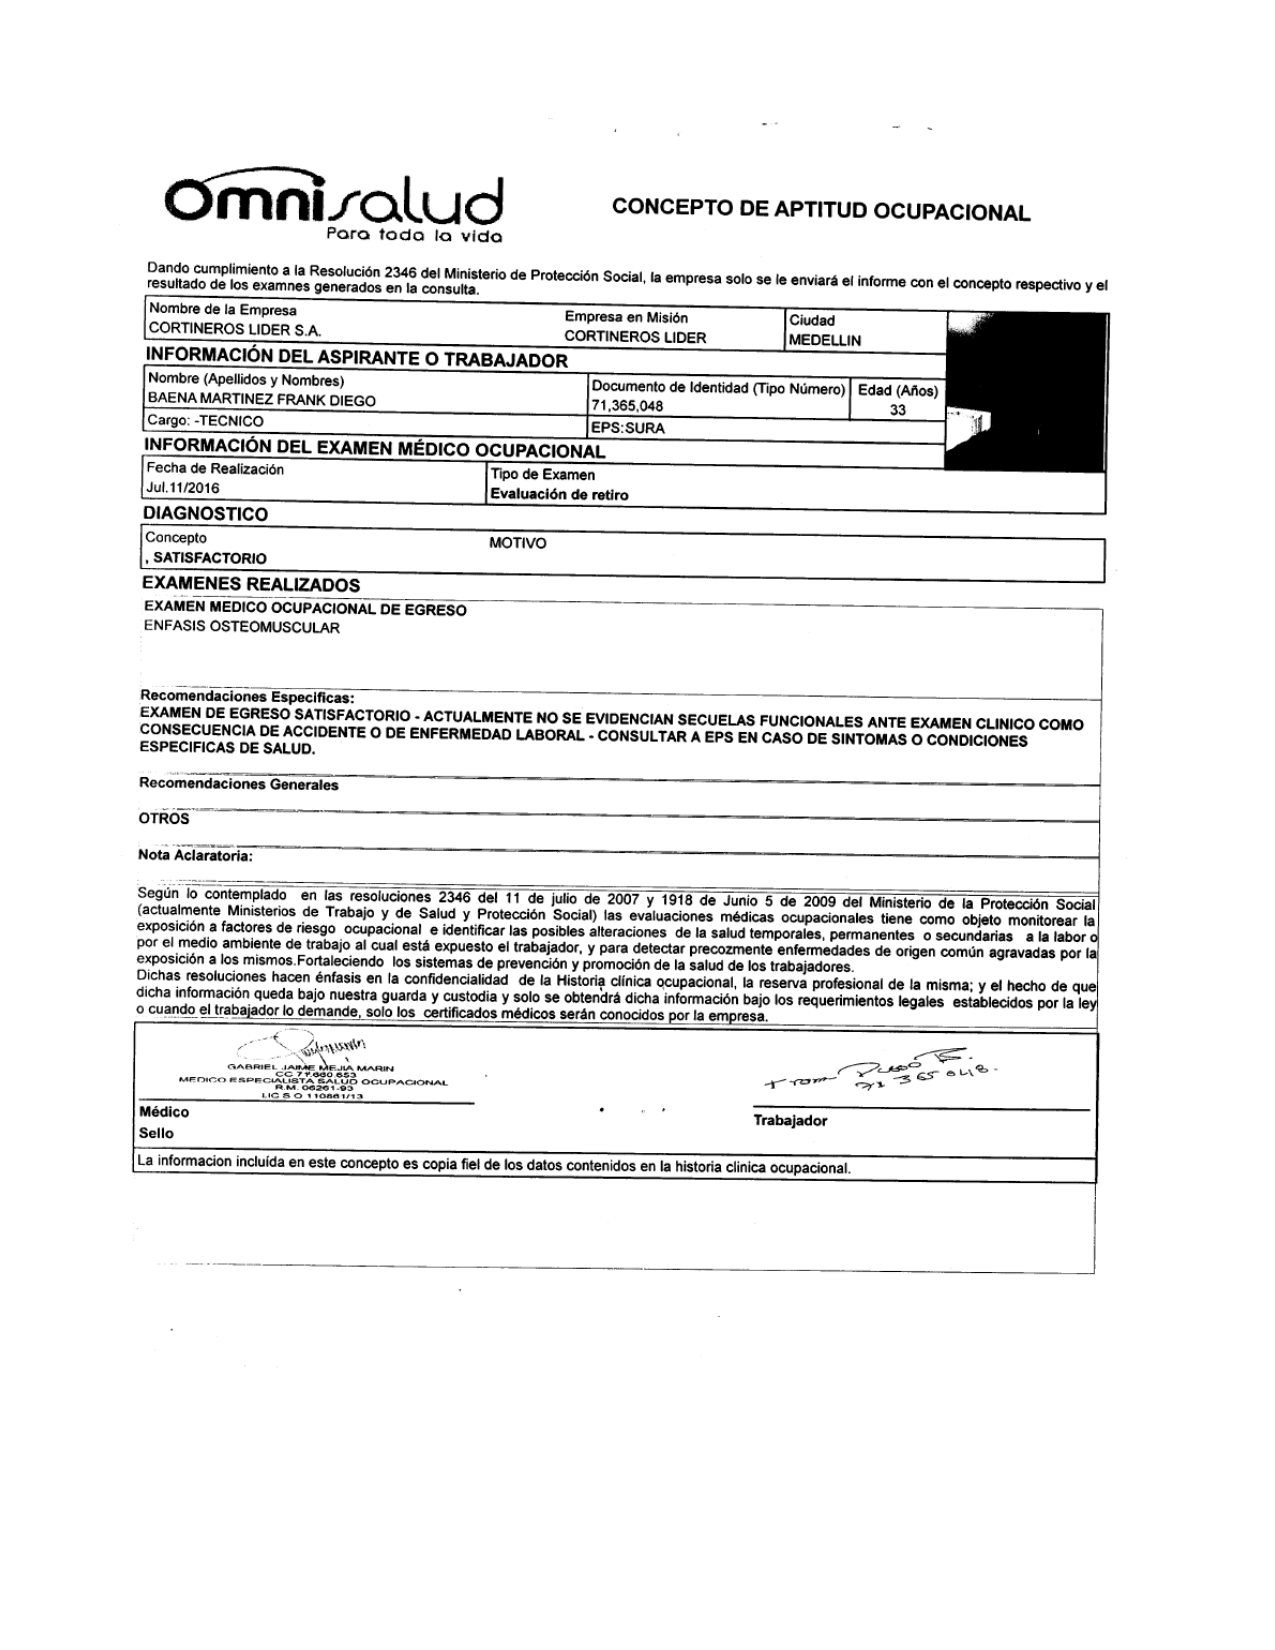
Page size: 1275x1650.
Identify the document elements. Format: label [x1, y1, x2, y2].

picture [118, 118, 1157, 1421]
